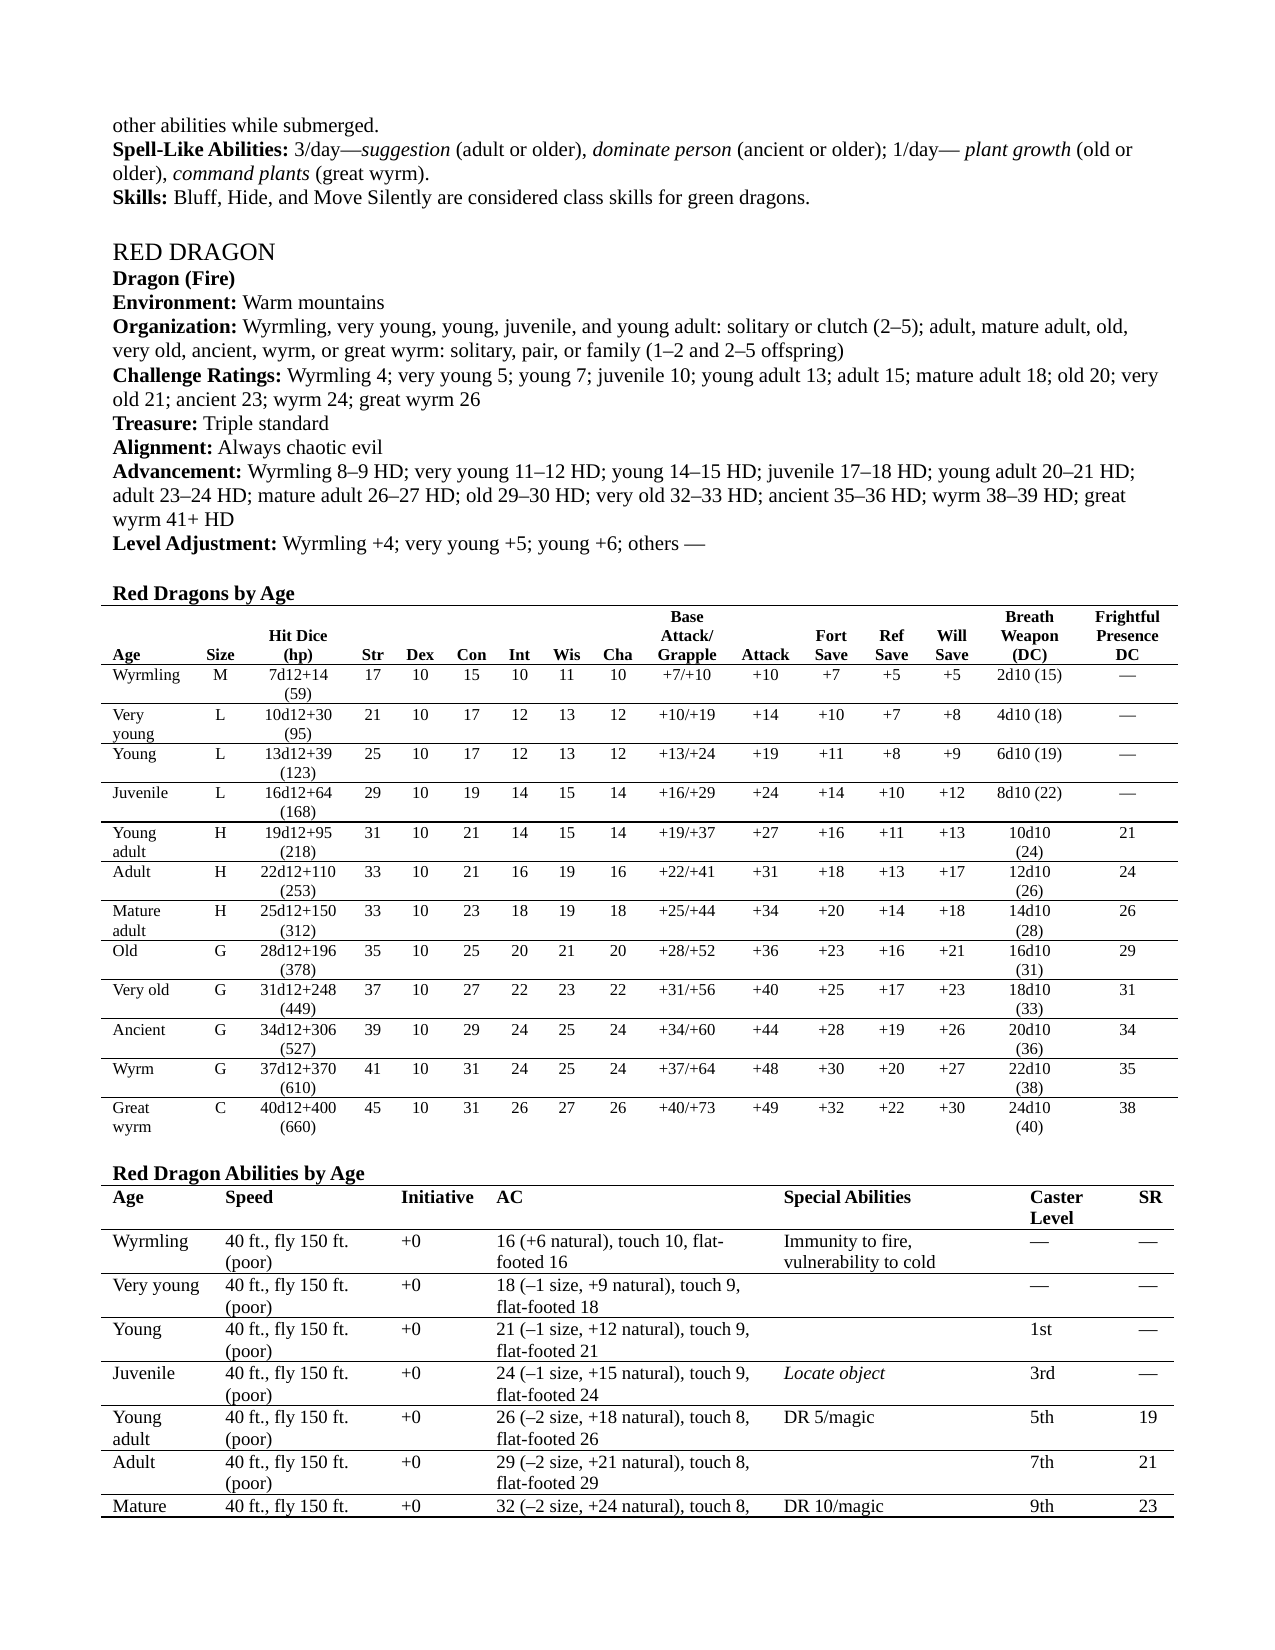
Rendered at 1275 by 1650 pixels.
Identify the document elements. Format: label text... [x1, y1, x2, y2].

table_cell 40 ft., fly 150 ft. (poor) [214, 1362, 389, 1405]
table_cell C [195, 1098, 246, 1136]
table_cell 33 [350, 901, 395, 939]
table_cell Con [445, 606, 497, 664]
table_cell Frightful Presence DC [1077, 606, 1178, 664]
table_cell AC [485, 1186, 772, 1229]
table_cell 16 (+6 natural), touch 10, flat-footed 16 [485, 1230, 772, 1273]
table_cell Adult [101, 1451, 214, 1494]
table_cell 45 [350, 1098, 395, 1136]
table_cell 11 [541, 665, 592, 703]
table_cell — [1127, 1230, 1174, 1273]
table_cell 24 [498, 1019, 541, 1058]
table_cell 31 [445, 1098, 497, 1136]
table_cell +27 [921, 1059, 982, 1097]
table_cell 25 [350, 744, 395, 782]
table_cell Locate object [772, 1362, 1019, 1405]
table_cell +28 [801, 1019, 862, 1058]
table_cell 10 [395, 665, 445, 703]
table_cell 13 [541, 744, 592, 782]
table_cell +30 [801, 1059, 862, 1097]
table_cell H [195, 823, 246, 861]
table_cell Speed [214, 1186, 389, 1229]
table_cell 18 (–1 size, +9 natural), touch 9, flat-footed 18 [485, 1274, 772, 1317]
table_cell 10d12+30 (95) [246, 704, 350, 743]
table_cell Young adult [101, 823, 195, 861]
table_cell 21 [350, 704, 395, 743]
table_cell 12d10 (26) [982, 862, 1077, 900]
table_cell 25 [445, 941, 497, 979]
table_cell 1st [1019, 1318, 1127, 1361]
table_cell +36 [730, 941, 801, 979]
table_cell 13 [541, 704, 592, 743]
table_cell Ancient [101, 1019, 195, 1058]
table_cell H [195, 901, 246, 939]
table_cell 7d12+14 (59) [246, 665, 350, 703]
table_cell 10 [395, 1019, 445, 1058]
table_cell 21 [1127, 1451, 1174, 1494]
table_cell 15 [541, 783, 592, 821]
table_cell 14 [498, 783, 541, 821]
table_cell 24 [592, 1019, 644, 1058]
table_cell 26 [498, 1098, 541, 1136]
table_cell +16 [801, 823, 862, 861]
table_cell +5 [921, 665, 982, 703]
table_cell 40 ft., fly 150 ft. (poor) [214, 1318, 389, 1361]
table_cell +17 [862, 980, 921, 1018]
table_cell +8 [862, 744, 921, 782]
table_cell 15 [541, 823, 592, 861]
table_cell Initiative [390, 1186, 485, 1229]
table_cell 22d12+110 (253) [246, 862, 350, 900]
table_cell +31/+56 [644, 980, 730, 1018]
table_cell Attack [730, 606, 801, 664]
table_cell +20 [862, 1059, 921, 1097]
table_cell 31 [1077, 980, 1178, 1018]
table_cell 6d10 (19) [982, 744, 1077, 782]
table_cell Juvenile [101, 1362, 214, 1405]
table_cell +20 [801, 901, 862, 939]
table_cell Will Save [921, 606, 982, 664]
table_cell +37/+64 [644, 1059, 730, 1097]
table_cell Dex [395, 606, 445, 664]
table_cell +8 [921, 704, 982, 743]
table_cell 10 [395, 862, 445, 900]
table_cell 10 [395, 1098, 445, 1136]
table_cell 29 [350, 783, 395, 821]
table_cell — [1019, 1274, 1127, 1317]
table_cell 19 [1127, 1406, 1174, 1449]
table_cell +28/+52 [644, 941, 730, 979]
table_cell 15 [445, 665, 497, 703]
table_cell +22 [862, 1098, 921, 1136]
table_cell 28d12+196 (378) [246, 941, 350, 979]
table_cell 31d12+248 (449) [246, 980, 350, 1018]
table_cell Very old [101, 980, 195, 1018]
table_cell Base Attack/ Grapple [644, 606, 730, 664]
table_cell +26 [921, 1019, 982, 1058]
table_cell 24 [498, 1059, 541, 1097]
table_cell 40 ft., fly 150 ft. [214, 1495, 389, 1516]
table_cell 17 [445, 744, 497, 782]
table_cell 19 [541, 862, 592, 900]
text Alignment: Always chaotic evil [112, 435, 1162, 459]
table_cell 27 [541, 1098, 592, 1136]
table_cell DR 5/magic [772, 1406, 1019, 1449]
table_cell 35 [350, 941, 395, 979]
table_cell 29 [1077, 941, 1178, 979]
table_cell G [195, 941, 246, 979]
table_cell 23 [445, 901, 497, 939]
table_cell 3rd [1019, 1362, 1127, 1405]
text Level Adjustment: Wyrmling +4; very young +5; young +6; others — [112, 531, 1162, 555]
table_cell +23 [801, 941, 862, 979]
text Treasure: Triple standard [112, 411, 1162, 435]
table_cell 10 [395, 941, 445, 979]
table_cell +14 [730, 704, 801, 743]
table_cell L [195, 783, 246, 821]
table_cell Hit Dice (hp) [246, 606, 350, 664]
table_cell +7 [801, 665, 862, 703]
table_cell +40 [730, 980, 801, 1018]
table_cell G [195, 1059, 246, 1097]
table_cell 24d10 (40) [982, 1098, 1077, 1136]
table_cell — [1127, 1318, 1174, 1361]
table_cell 16d10 (31) [982, 941, 1077, 979]
table_cell 10 [395, 1059, 445, 1097]
text Advancement: Wyrmling 8–9 HD; very young 11–12 HD; young 14–15 HD; juvenile 17–18 HD; young adult 20–21 HD; adult 23–24 HD; mature adult 26–27 HD; old 29–30 HD; very old 32–33 HD; ancient 35–36 HD; wyrm 38–39 HD; great wyrm 41+ HD [112, 459, 1162, 531]
table_cell +9 [921, 744, 982, 782]
table_cell +0 [390, 1230, 485, 1273]
table_cell 21 [541, 941, 592, 979]
table_cell 16 [592, 862, 644, 900]
table_cell 23 [1127, 1495, 1174, 1516]
table_cell 10d10 (24) [982, 823, 1077, 861]
table_cell +11 [801, 744, 862, 782]
table_cell 21 (–1 size, +12 natural), touch 9, flat-footed 21 [485, 1318, 772, 1361]
table_cell — [1077, 744, 1178, 782]
table_cell Wyrmling [101, 665, 195, 703]
table_cell +44 [730, 1019, 801, 1058]
table_cell 40 ft., fly 150 ft. (poor) [214, 1451, 389, 1494]
table_cell L [195, 704, 246, 743]
table_cell Great wyrm [101, 1098, 195, 1136]
table_cell 17 [350, 665, 395, 703]
table_cell — [1077, 704, 1178, 743]
table_cell 32 (–2 size, +24 natural), touch 8, [485, 1495, 772, 1516]
table_cell 40 ft., fly 150 ft. (poor) [214, 1230, 389, 1273]
table_cell 37d12+370 (610) [246, 1059, 350, 1097]
table_cell 41 [350, 1059, 395, 1097]
table_cell +25/+44 [644, 901, 730, 939]
table_cell — [1127, 1274, 1174, 1317]
table_cell 16 [498, 862, 541, 900]
table_cell 34 [1077, 1019, 1178, 1058]
table_cell 21 [445, 862, 497, 900]
table_cell +19/+37 [644, 823, 730, 861]
table_cell 19 [541, 901, 592, 939]
table_cell +12 [921, 783, 982, 821]
table_cell 21 [1077, 823, 1178, 861]
table_cell +25 [801, 980, 862, 1018]
table_cell 26 (–2 size, +18 natural), touch 8, flat-footed 26 [485, 1406, 772, 1449]
table_cell Very young [101, 704, 195, 743]
table_cell [772, 1274, 1019, 1317]
table_cell +14 [801, 783, 862, 821]
table_cell 24 [592, 1059, 644, 1097]
table_cell 40 ft., fly 150 ft. (poor) [214, 1274, 389, 1317]
table_cell [772, 1451, 1019, 1494]
table_cell +10/+19 [644, 704, 730, 743]
table_cell +14 [862, 901, 921, 939]
table_cell 19 [445, 783, 497, 821]
table_cell Age [101, 1186, 214, 1229]
table_cell 4d10 (18) [982, 704, 1077, 743]
table_cell Age [101, 606, 195, 664]
table_cell 40 ft., fly 150 ft. (poor) [214, 1406, 389, 1449]
table_cell 39 [350, 1019, 395, 1058]
table_cell Young [101, 1318, 214, 1361]
table_cell 9th [1019, 1495, 1127, 1516]
table_cell +27 [730, 823, 801, 861]
table_cell 18 [498, 901, 541, 939]
table_cell 24 [1077, 862, 1178, 900]
table_cell Ref Save [862, 606, 921, 664]
table_cell +21 [921, 941, 982, 979]
table_cell G [195, 1019, 246, 1058]
table_cell +18 [921, 901, 982, 939]
table_cell Juvenile [101, 783, 195, 821]
table_cell 10 [395, 823, 445, 861]
table_cell +13 [862, 862, 921, 900]
table_cell 16d12+64 (168) [246, 783, 350, 821]
table_cell 20 [592, 941, 644, 979]
table_cell +19 [862, 1019, 921, 1058]
table_cell 20 [498, 941, 541, 979]
table_cell 14 [592, 783, 644, 821]
table_cell 21 [445, 823, 497, 861]
table_cell M [195, 665, 246, 703]
table_cell +7/+10 [644, 665, 730, 703]
table_header Red Dragon Abilities by Age [101, 1161, 1174, 1184]
table_header Red Dragons by Age [101, 581, 1178, 605]
table_cell 7th [1019, 1451, 1127, 1494]
table_cell 22d10 (38) [982, 1059, 1077, 1097]
table_cell 27 [445, 980, 497, 1018]
table_cell 24 (–1 size, +15 natural), touch 9, flat-footed 24 [485, 1362, 772, 1405]
table_cell +23 [921, 980, 982, 1018]
table_cell Breath Weapon (DC) [982, 606, 1077, 664]
table_cell +13/+24 [644, 744, 730, 782]
table_cell Adult [101, 862, 195, 900]
table_cell 38 [1077, 1098, 1178, 1136]
table_cell Size [195, 606, 246, 664]
table_cell 29 (–2 size, +21 natural), touch 8, flat-footed 29 [485, 1451, 772, 1494]
table_cell +40/+73 [644, 1098, 730, 1136]
table_cell Wyrmling [101, 1230, 214, 1273]
table_cell Young [101, 744, 195, 782]
text Organization: Wyrmling, very young, young, juvenile, and young adult: solitary or clutch (2–5); adult, mature adult, old, very old, ancient, wyrm, or great wyrm: solitary, pair, or family (1–2 and 2–5 offspring) [112, 314, 1162, 362]
table_cell 25 [541, 1019, 592, 1058]
table_cell +16 [862, 941, 921, 979]
table_cell +0 [390, 1451, 485, 1494]
table_cell 10 [395, 744, 445, 782]
table_cell +10 [862, 783, 921, 821]
table_cell 22 [498, 980, 541, 1018]
table_cell 25 [541, 1059, 592, 1097]
table_cell 2d10 (15) [982, 665, 1077, 703]
text Environment: Warm mountains [112, 290, 1162, 314]
table_cell 25d12+150 (312) [246, 901, 350, 939]
table_cell 17 [445, 704, 497, 743]
table_cell 19d12+95 (218) [246, 823, 350, 861]
table_cell +22/+41 [644, 862, 730, 900]
table_cell 10 [395, 980, 445, 1018]
table_cell +32 [801, 1098, 862, 1136]
table_cell +10 [801, 704, 862, 743]
text Spell-Like Abilities: 3/day—suggestion (adult or older), dominate person (ancient or older); 1/day— plant growth (old or older), command plants (great wyrm). [112, 137, 1162, 185]
table_cell +16/+29 [644, 783, 730, 821]
table_cell 12 [592, 744, 644, 782]
table_cell Wis [541, 606, 592, 664]
table_cell +7 [862, 704, 921, 743]
table_cell 12 [498, 704, 541, 743]
table_cell 34d12+306 (527) [246, 1019, 350, 1058]
table_cell 13d12+39 (123) [246, 744, 350, 782]
table_cell +30 [921, 1098, 982, 1136]
table_cell 14d10 (28) [982, 901, 1077, 939]
table_cell Very young [101, 1274, 214, 1317]
text Challenge Ratings: Wyrmling 4; very young 5; young 7; juvenile 10; young adult 13; adult 15; mature adult 18; old 20; very old 21; ancient 23; wyrm 24; great wyrm 26 [112, 362, 1162, 411]
table_cell 14 [498, 823, 541, 861]
table_cell 18d10 (33) [982, 980, 1077, 1018]
table_cell +0 [390, 1318, 485, 1361]
table_cell Young adult [101, 1406, 214, 1449]
table_cell +24 [730, 783, 801, 821]
table_cell +18 [801, 862, 862, 900]
table_cell — [1127, 1362, 1174, 1405]
table_cell 10 [592, 665, 644, 703]
table_cell 5th [1019, 1406, 1127, 1449]
table_cell DR 10/magic [772, 1495, 1019, 1516]
table_cell 10 [498, 665, 541, 703]
table_cell L [195, 744, 246, 782]
table_cell 12 [498, 744, 541, 782]
table_cell Str [350, 606, 395, 664]
table_cell +0 [390, 1406, 485, 1449]
table_cell Mature [101, 1495, 214, 1516]
table_cell 26 [1077, 901, 1178, 939]
table_cell +0 [390, 1362, 485, 1405]
table_cell 18 [592, 901, 644, 939]
table_cell +34 [730, 901, 801, 939]
table_cell +19 [730, 744, 801, 782]
table_cell 37 [350, 980, 395, 1018]
table_cell +11 [862, 823, 921, 861]
table_cell Fort Save [801, 606, 862, 664]
table_cell +10 [730, 665, 801, 703]
table_cell +31 [730, 862, 801, 900]
table_cell Cha [592, 606, 644, 664]
text RED DRAGON [112, 237, 1162, 266]
table_cell 12 [592, 704, 644, 743]
table_cell H [195, 862, 246, 900]
table_cell 22 [592, 980, 644, 1018]
table_cell 33 [350, 862, 395, 900]
table_cell Old [101, 941, 195, 979]
text Dragon (Fire) [112, 266, 1162, 290]
text Skills: Bluff, Hide, and Move Silently are considered class skills for green dragons. [112, 185, 1162, 209]
table_cell +17 [921, 862, 982, 900]
table_cell +0 [390, 1274, 485, 1317]
table_cell 31 [350, 823, 395, 861]
table_cell 10 [395, 704, 445, 743]
table_cell 20d10 (36) [982, 1019, 1077, 1058]
table_cell +49 [730, 1098, 801, 1136]
table_cell +0 [390, 1495, 485, 1516]
table_cell G [195, 980, 246, 1018]
table_cell — [1019, 1230, 1127, 1273]
table_cell 29 [445, 1019, 497, 1058]
table_cell +13 [921, 823, 982, 861]
table_cell 35 [1077, 1059, 1178, 1097]
text other abilities while submerged. [112, 112, 1162, 137]
table_cell 10 [395, 901, 445, 939]
table_cell — [1077, 783, 1178, 821]
table_cell SR [1127, 1186, 1174, 1229]
table_cell 31 [445, 1059, 497, 1097]
table_cell 8d10 (22) [982, 783, 1077, 821]
table_cell Caster Level [1019, 1186, 1127, 1229]
table_cell +34/+60 [644, 1019, 730, 1058]
table_cell Mature adult [101, 901, 195, 939]
table_cell Wyrm [101, 1059, 195, 1097]
table_cell Special Abilities [772, 1186, 1019, 1229]
table_cell 26 [592, 1098, 644, 1136]
table_cell Immunity to fire, vulnerability to cold [772, 1230, 1019, 1273]
table_cell — [1077, 665, 1178, 703]
table_cell [772, 1318, 1019, 1361]
table_cell 10 [395, 783, 445, 821]
table_cell Int [498, 606, 541, 664]
table_cell +5 [862, 665, 921, 703]
table_cell 14 [592, 823, 644, 861]
table_cell 40d12+400 (660) [246, 1098, 350, 1136]
table_cell +48 [730, 1059, 801, 1097]
table_cell 23 [541, 980, 592, 1018]
